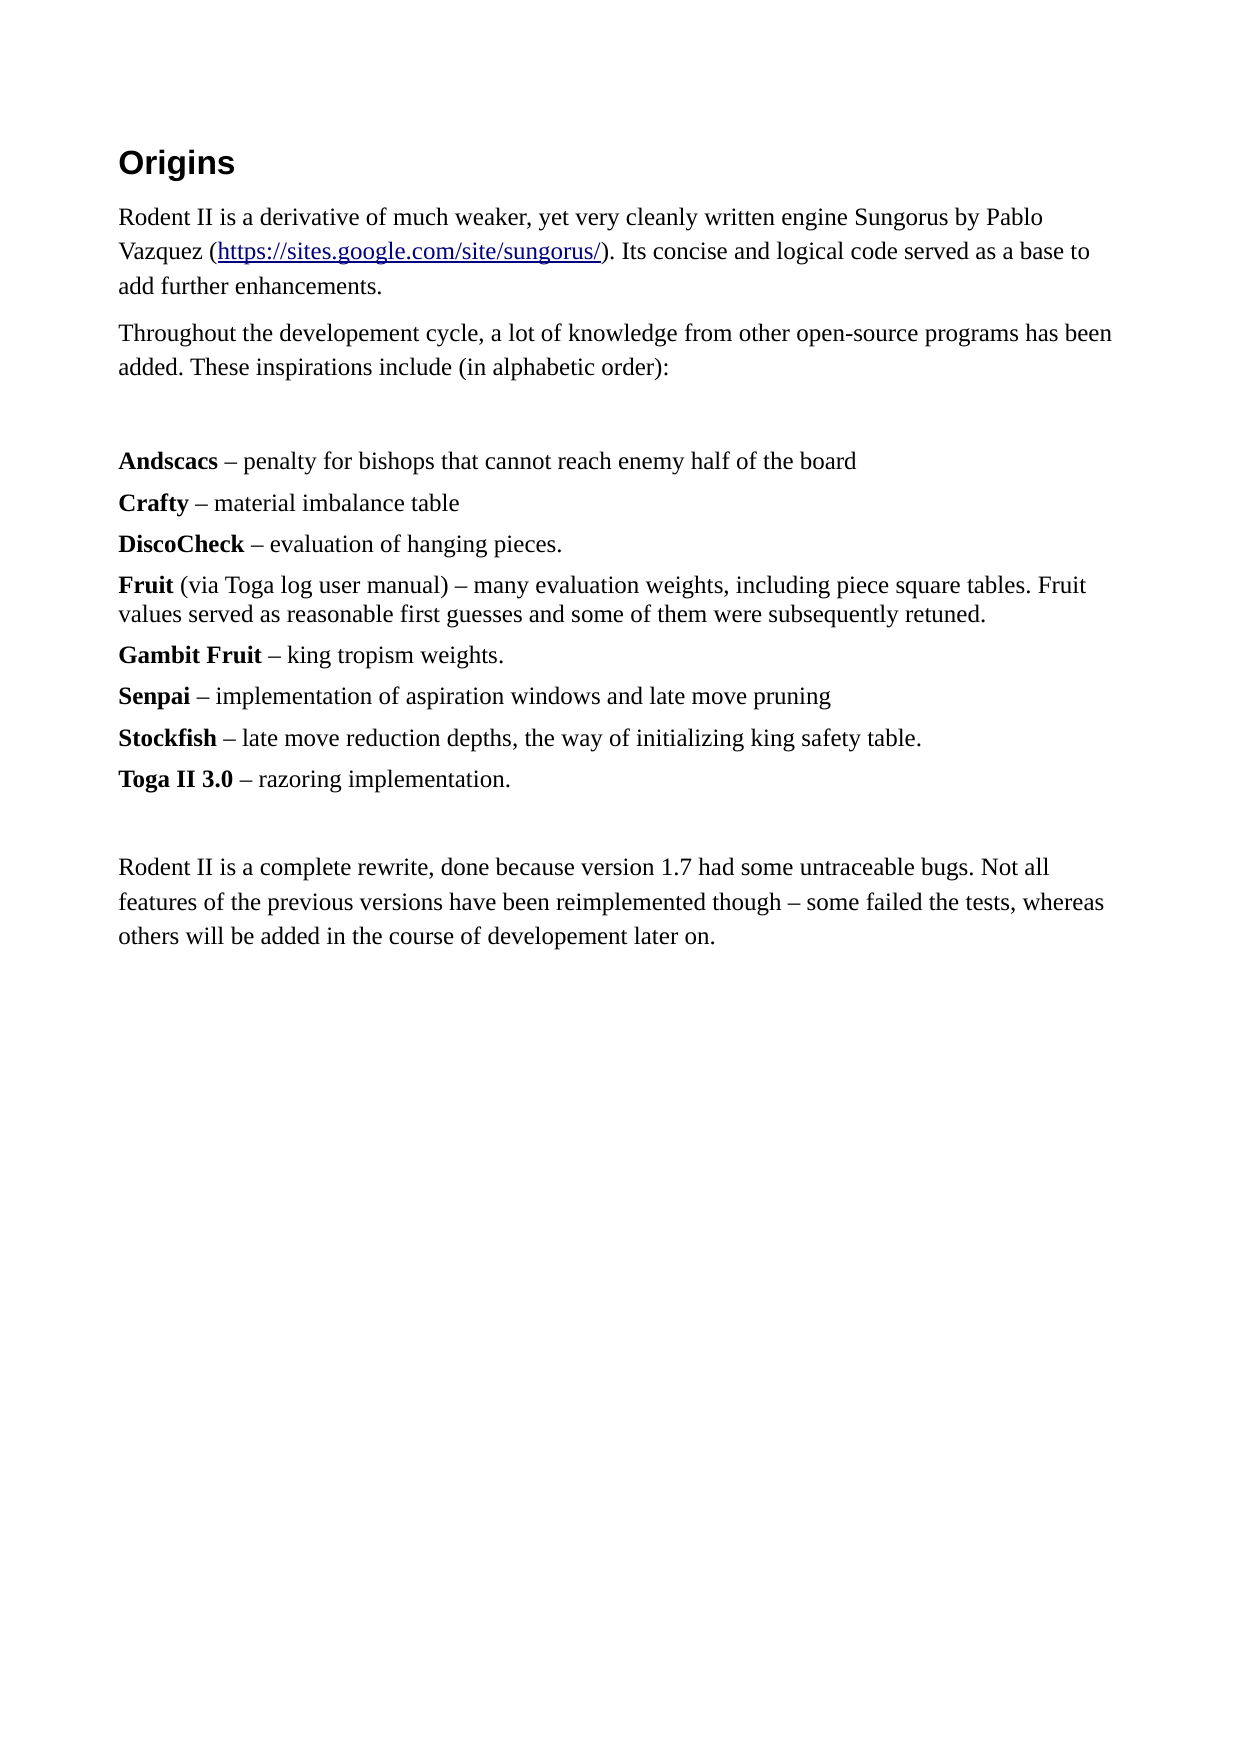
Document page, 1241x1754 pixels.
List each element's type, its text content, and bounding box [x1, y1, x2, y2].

text DiscoCheck – evaluation of hanging pieces. [118, 529, 1122, 558]
text Andscacs – penalty for bishops that cannot reach enemy half of the board [118, 446, 1122, 475]
text Stockfish – late move reduction depths, the way of initializing king safety table. [118, 723, 1122, 751]
text Rodent II is a complete rewrite, done because version 1.7 had some untraceable bugs. Not all features of the previous versions have been reimplemented though – some failed the tests, whereas others will be added in the course of developement later on. [118, 852, 1122, 950]
subtitle Origins [118, 143, 1122, 182]
text Toga II 3.0 – razoring implementation. [118, 764, 1122, 793]
text Rodent II is a derivative of much weaker, yet very cleanly written engine Sungorus by Pablo Vazquez (https://sites.google.com/site/sungorus/). Its concise and logical code served as a base to add further enhancements. [118, 202, 1122, 300]
text Crafty – material imbalance table [118, 488, 1122, 516]
text Senpai – implementation of aspiration windows and late move pruning [118, 681, 1122, 710]
text Throughout the developement cycle, a lot of knowledge from other open-source programs has been added. These inspirations include (in alphabetic order): [118, 318, 1122, 381]
text Gambit Fruit – king tropism weights. [118, 640, 1122, 669]
text Fruit (via Toga log user manual) – many evaluation weights, including piece square tables. Fruit values served as reasonable first guesses and some of them were subsequently retuned. [118, 570, 1122, 628]
